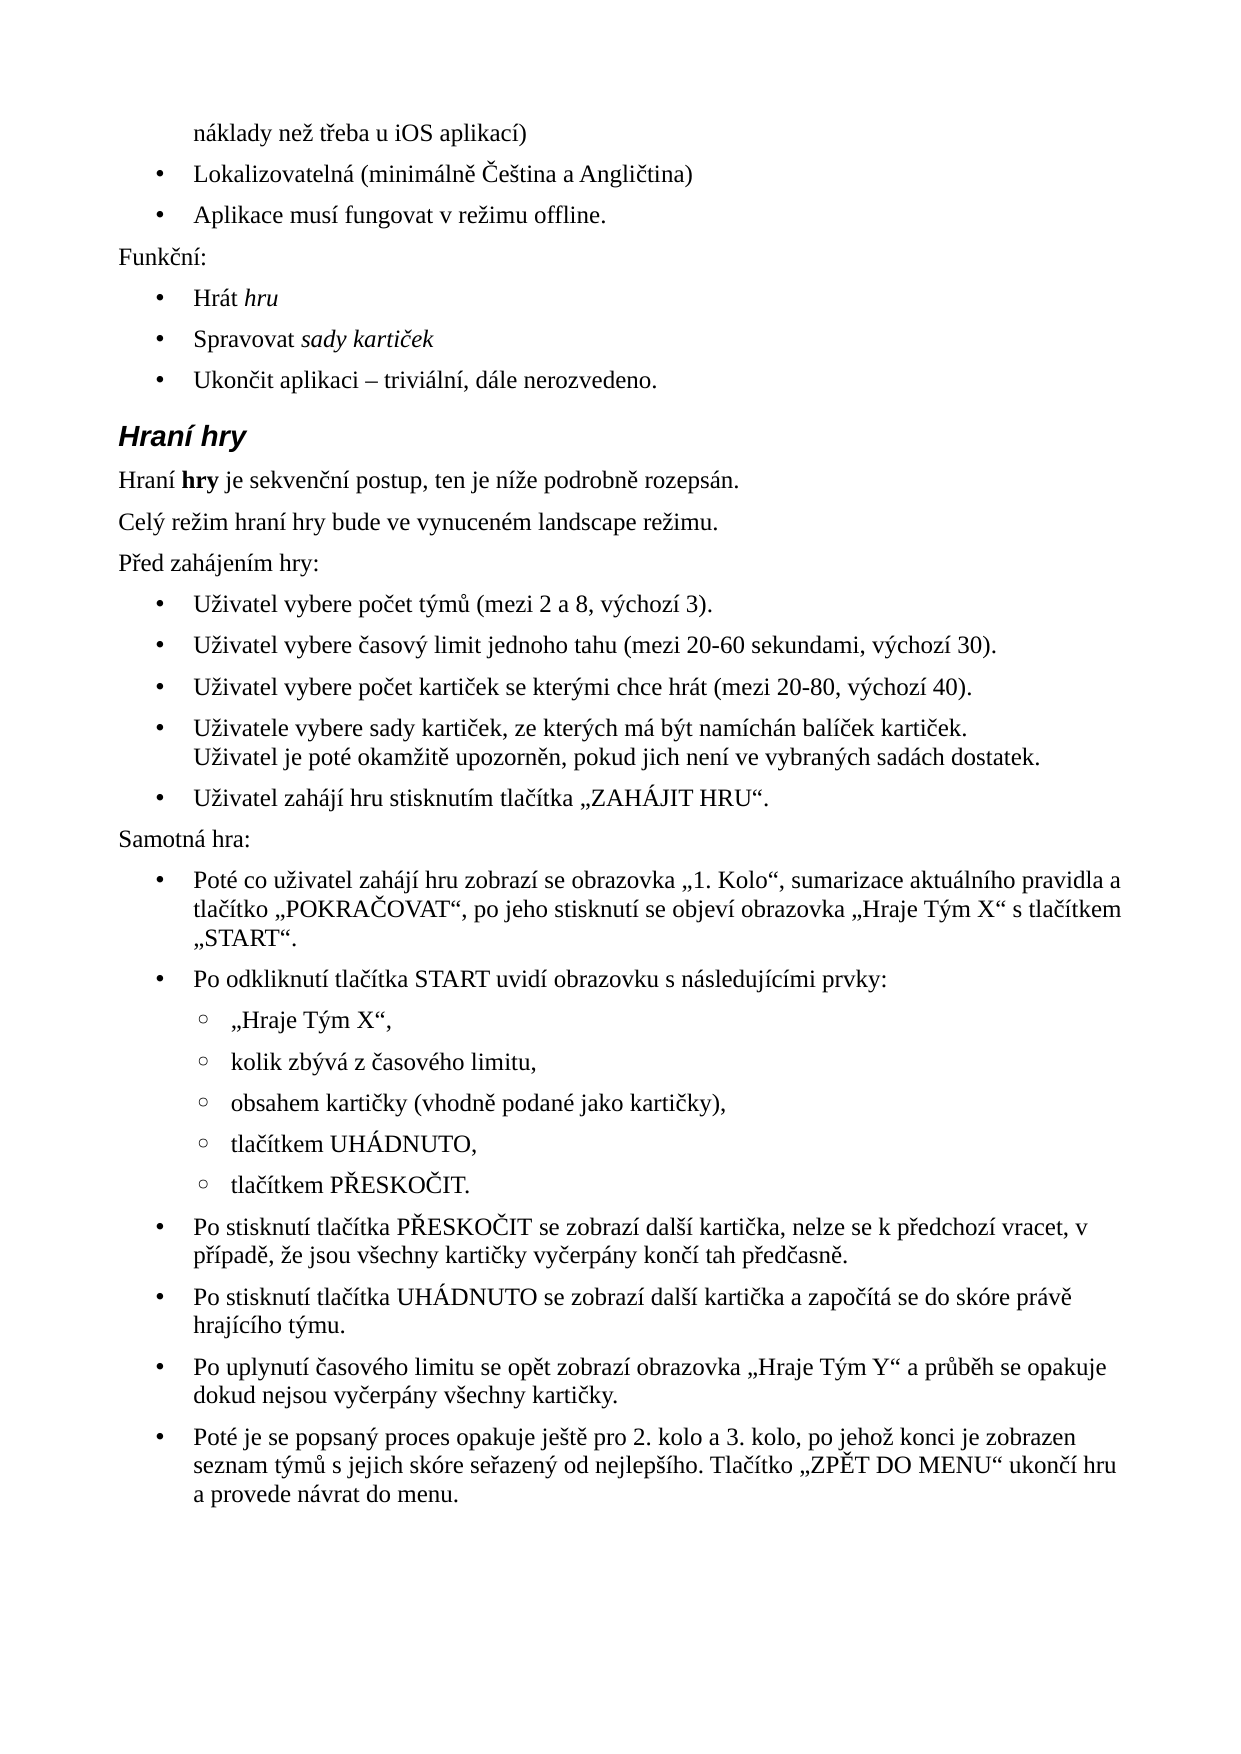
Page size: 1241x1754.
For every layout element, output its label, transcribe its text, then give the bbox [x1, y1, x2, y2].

list Spravovat sady kartiček [156, 324, 1122, 353]
list Aplikace musí fungovat v režimu offline. [156, 201, 1122, 229]
list Po stisknutí tlačítka PŘESKOČIT se zobrazí další kartička, nelze se k předchozí vracet, v případě, že jsou všechny kartičky vyčerpány končí tah předčasně. [156, 1212, 1122, 1269]
list Po stisknutí tlačítka UHÁDNUTO se zobrazí další kartička a započítá se do skóre právě hrajícího týmu. [156, 1282, 1122, 1339]
list Poté je se popsaný proces opakuje ještě pro 2. kolo a 3. kolo, po jehož konci je zobrazen seznam týmů s jejich skóre seřazený od nejlepšího. Tlačítko „ZPĚT DO MENU“ ukončí hru a provede návrat do menu. [156, 1422, 1122, 1508]
list tlačítkem UHÁDNUTO, [193, 1129, 1122, 1158]
list Uživatel vybere časový limit jednoho tahu (mezi 20-60 sekundami, výchozí 30). [156, 630, 1122, 659]
list tlačítkem PŘESKOČIT. [193, 1170, 1122, 1199]
text Samotná hra: [118, 824, 1122, 853]
list Uživatele vybere sady kartiček, ze kterých má být namíchán balíček kartiček. Uživatel je poté okamžitě upozorněn, pokud jich není ve vybraných sadách dostatek. [156, 713, 1122, 770]
subtitle Hraní hry [118, 419, 1122, 453]
list Uživatel vybere počet kartiček se kterými chce hrát (mezi 20-80, výchozí 40). [156, 672, 1122, 700]
list Hrát hru [156, 283, 1122, 312]
list obsahem kartičky (vhodně podané jako kartičky), [193, 1088, 1122, 1117]
list Lokalizovatelná (minimálně Čeština a Angličtina) [156, 159, 1122, 188]
text Funkční: [118, 242, 1122, 271]
list Po odkliknutí tlačítka START uvidí obrazovku s následujícími prvky: [156, 964, 1122, 993]
list Ukončit aplikaci – triviální, dále nerozvedeno. [156, 366, 1122, 394]
list Po uplynutí časového limitu se opět zobrazí obrazovka „Hraje Tým Y“ a průběh se opakuje dokud nejsou vyčerpány všechny kartičky. [156, 1352, 1122, 1409]
list Poté co uživatel zahájí hru zobrazí se obrazovka „1. Kolo“, sumarizace aktuálního pravidla a tlačítko „POKRAČOVAT“, po jeho stisknutí se objeví obrazovka „Hraje Tým X“ s tlačítkem „START“. [156, 865, 1122, 952]
list náklady než třeba u iOS aplikací) [156, 118, 1122, 147]
text Celý režim hraní hry bude ve vynuceném landscape režimu. [118, 507, 1122, 535]
text Hraní hry je sekvenční postup, ten je níže podrobně rozepsán. [118, 465, 1122, 494]
list „Hraje Tým X“, [193, 1005, 1122, 1034]
text Před zahájením hry: [118, 548, 1122, 577]
list kolik zbývá z časového limitu, [193, 1047, 1122, 1075]
list Uživatel zahájí hru stisknutím tlačítka „ZAHÁJIT HRU“. [156, 783, 1122, 812]
list Uživatel vybere počet týmů (mezi 2 a 8, výchozí 3). [156, 589, 1122, 618]
